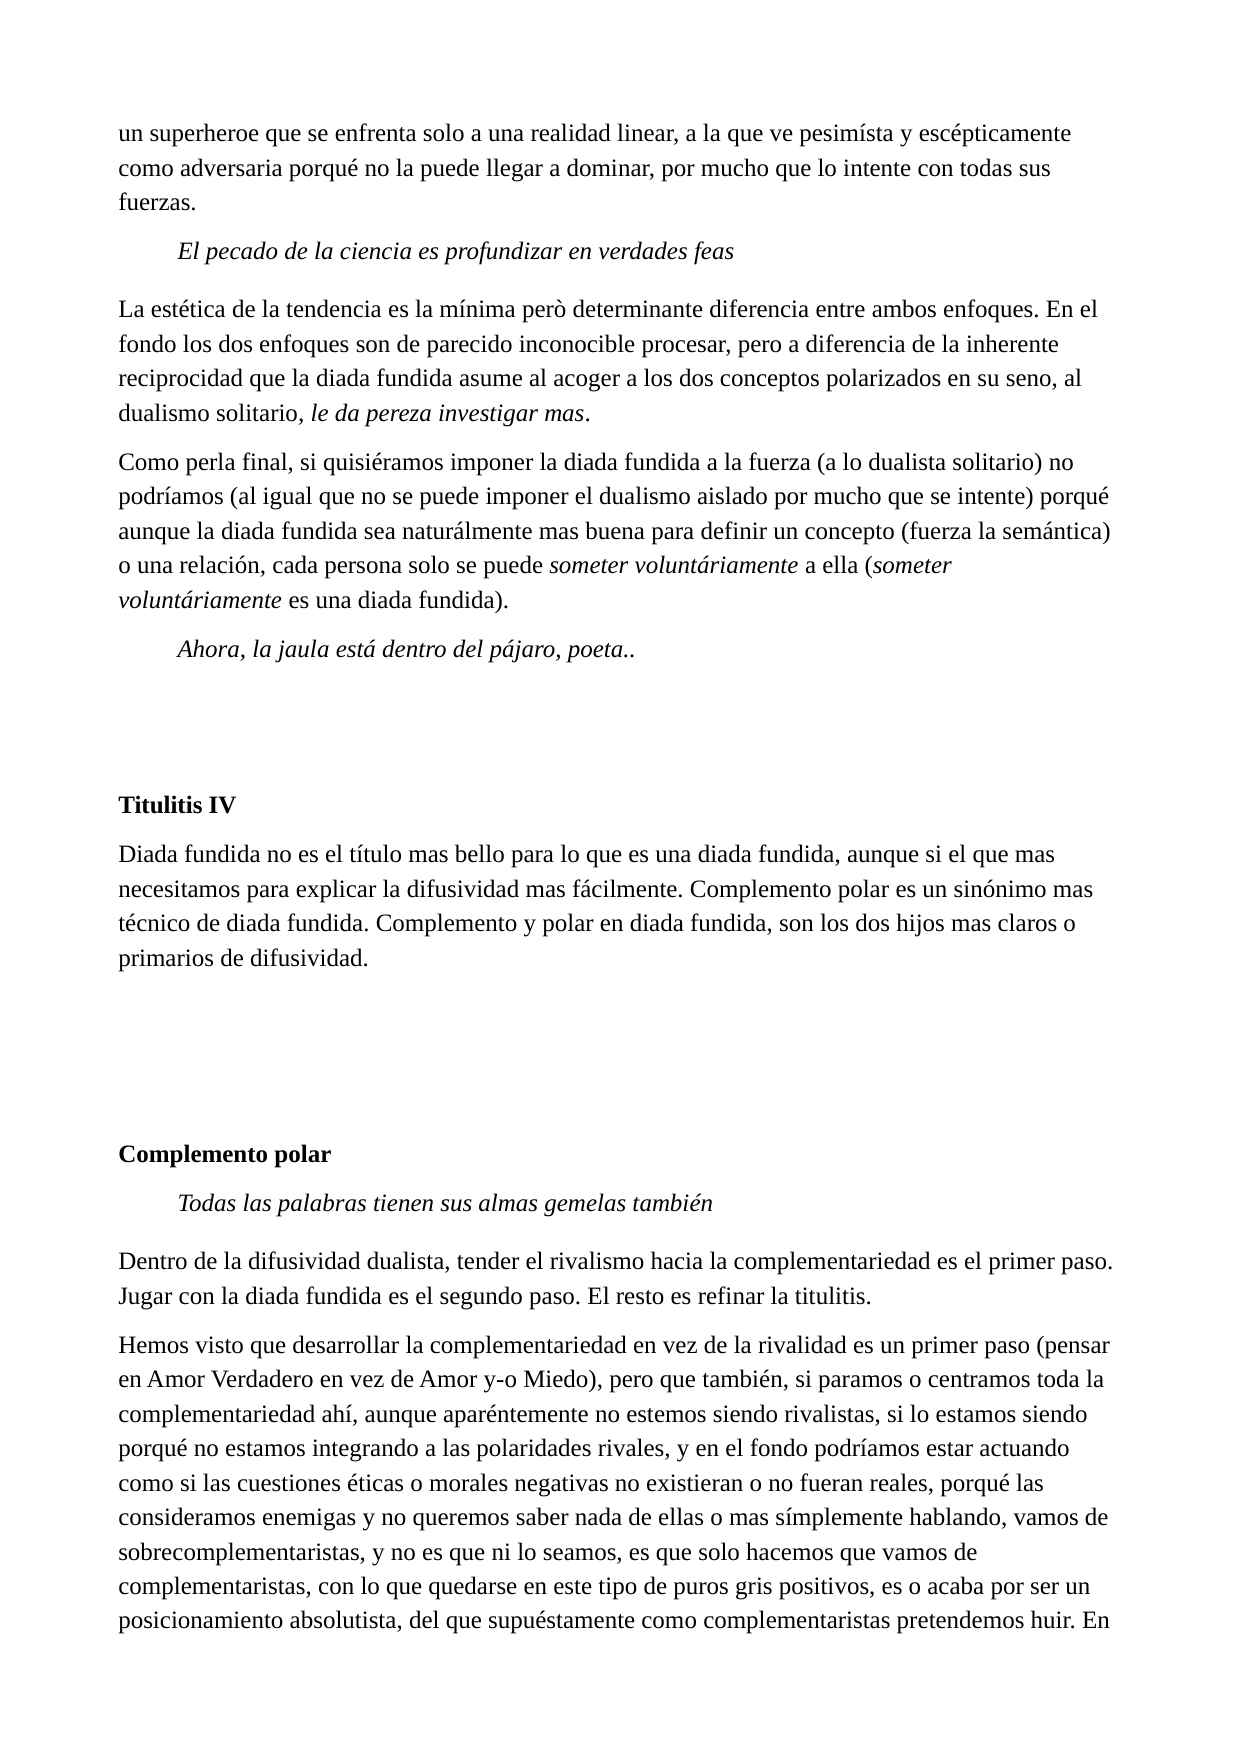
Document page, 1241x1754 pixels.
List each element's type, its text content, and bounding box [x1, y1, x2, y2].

text un superheroe que se enfrenta solo a una realidad linear, a la que ve pesimísta y escépticamente como adversaria porqué no la puede llegar a dominar, por mucho que lo intente con todas sus fuerzas. [118, 118, 1122, 216]
text Como perla final, si quisiéramos imponer la diada fundida a la fuerza (a lo dualista solitario) no podríamos (al igual que no se puede imponer el dualismo aislado por mucho que se intente) porqué aunque la diada fundida sea naturálmente mas buena para definir un concepto (fuerza la semántica) o una relación, cada persona solo se puede someter voluntáriamente a ella (someter voluntáriamente es una diada fundida). [118, 447, 1122, 613]
text Diada fundida no es el título mas bello para lo que es una diada fundida, aunque si el que mas necesitamos para explicar la difusividad mas fácilmente. Complemento polar es un sinónimo mas técnico de diada fundida. Complemento y polar en diada fundida, son los dos hijos mas claros o primarios de difusividad. [118, 839, 1122, 971]
text Todas las palabras tienen sus almas gemelas también [177, 1188, 1063, 1217]
text Dentro de la difusividad dualista, tender el rivalismo hacia la complementariedad es el primer paso. Jugar con la diada fundida es el segundo paso. El resto es refinar la titulitis. [118, 1246, 1122, 1309]
text Hemos visto que desarrollar la complementariedad en vez de la rivalidad es un primer paso (pensar en Amor Verdadero en vez de Amor y-o Miedo), pero que también, si paramos o centramos toda la complementariedad ahí, aunque aparéntemente no estemos siendo rivalistas, si lo estamos siendo porqué no estamos integrando a las polaridades rivales, y en el fondo podríamos estar actuando como si las cuestiones éticas o morales negativas no existieran o no fueran reales, porqué las consideramos enemigas y no queremos saber nada de ellas o mas símplemente hablando, vamos de sobrecomplementaristas, y no es que ni lo seamos, es que solo hacemos que vamos de complementaristas, con lo que quedarse en este tipo de puros gris positivos, es o acaba por ser un posicionamiento absolutista, del que supuéstamente como complementaristas pretendemos huir. En [118, 1330, 1122, 1634]
text La estética de la tendencia es la mínima però determinante diferencia entre ambos enfoques. En el fondo los dos enfoques son de parecido inconocible procesar, pero a diferencia de la inherente reciprocidad que la diada fundida asume al acoger a los dos conceptos polarizados en su seno, al dualismo solitario, le da pereza investigar mas. [118, 294, 1122, 427]
text Ahora, la jaula está dentro del pájaro, poeta.. [177, 634, 1063, 663]
text Complemento polar [118, 1139, 1122, 1168]
text El pecado de la ciencia es profundizar en verdades feas [177, 236, 1063, 265]
text Titulitis IV [118, 790, 1122, 819]
